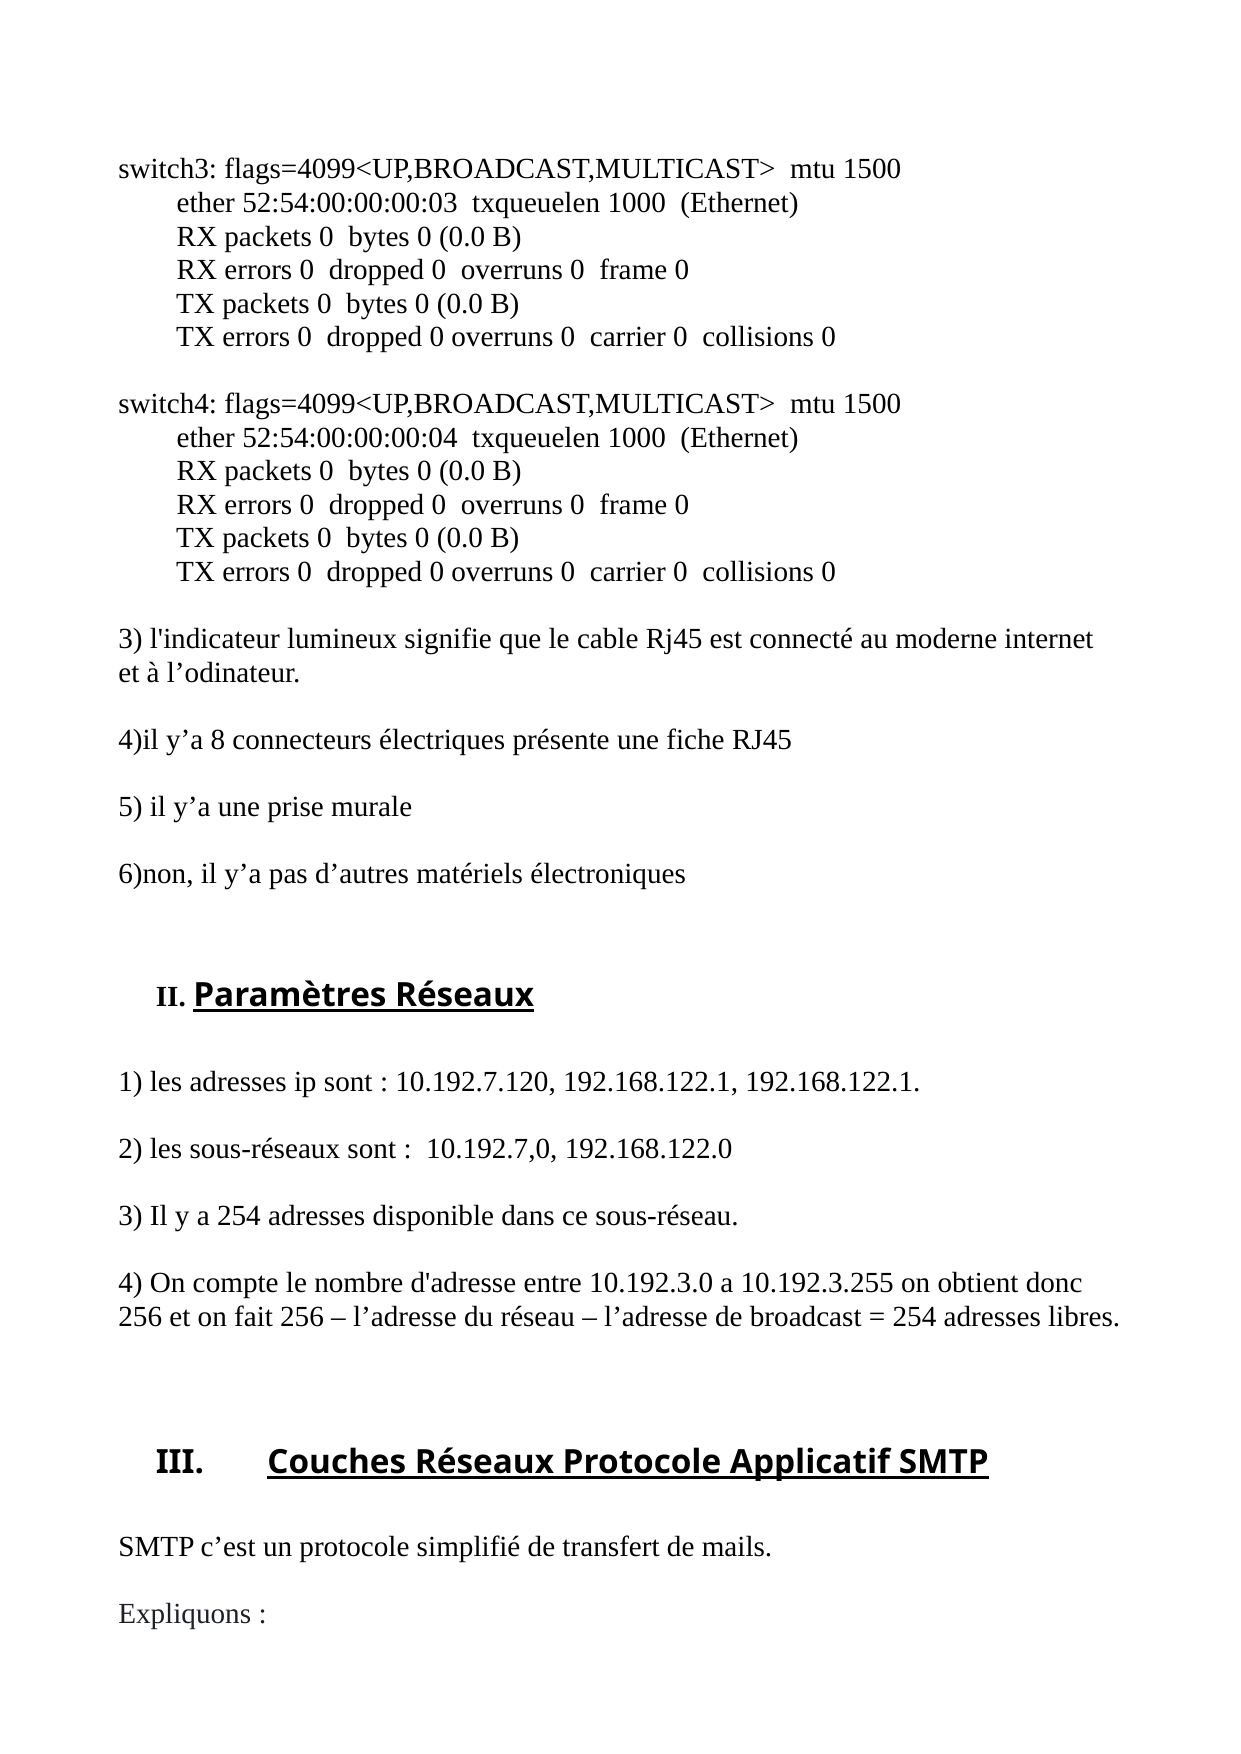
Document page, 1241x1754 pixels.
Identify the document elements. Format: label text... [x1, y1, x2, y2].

text RX errors 0 dropped 0 overruns 0 frame 0 [118, 252, 1122, 286]
text TX packets 0 bytes 0 (0.0 B) [118, 286, 1122, 319]
text 2) les sous-réseaux sont : 10.192.7,0, 192.168.122.0 [118, 1131, 1122, 1165]
list Couches Réseaux Protocole Applicatif SMTP [156, 1438, 1122, 1483]
text switch4: flags=4099<UP,BROADCAST,MULTICAST> mtu 1500 [118, 386, 1122, 420]
text 3) Il y a 254 adresses disponible dans ce sous-réseau. [118, 1198, 1122, 1232]
text 3) l'indicateur lumineux signifie que le cable Rj45 est connecté au moderne internet et à l’odinateur. [118, 621, 1122, 688]
text 6)non, il y’a pas d’autres matériels électroniques [118, 856, 1122, 889]
text 5) il y’a une prise murale [118, 789, 1122, 822]
text TX errors 0 dropped 0 overruns 0 carrier 0 collisions 0 [118, 319, 1122, 353]
text switch3: flags=4099<UP,BROADCAST,MULTICAST> mtu 1500 [118, 152, 1122, 185]
text 4) On compte le nombre d'adresse entre 10.192.3.0 a 10.192.3.255 on obtient donc 256 et on fait 256 – l’adresse du réseau – l’adresse de broadcast = 254 adresses libres. [118, 1266, 1122, 1333]
text ether 52:54:00:00:00:03 txqueuelen 1000 (Ethernet) [118, 185, 1122, 219]
text RX packets 0 bytes 0 (0.0 B) [118, 219, 1122, 252]
text TX errors 0 dropped 0 overruns 0 carrier 0 collisions 0 [118, 554, 1122, 588]
text 4)il y’a 8 connecteurs électriques présente une fiche RJ45 [118, 722, 1122, 755]
text RX packets 0 bytes 0 (0.0 B) [118, 453, 1122, 487]
text RX errors 0 dropped 0 overruns 0 frame 0 [118, 487, 1122, 521]
text ether 52:54:00:00:00:04 txqueuelen 1000 (Ethernet) [118, 420, 1122, 453]
text TX packets 0 bytes 0 (0.0 B) [118, 521, 1122, 554]
text Expliquons : [118, 1596, 1122, 1629]
list Paramètres Réseaux [156, 971, 1122, 1017]
text SMTP c’est un protocole simplifié de transfert de mails. [118, 1529, 1122, 1562]
text 1) les adresses ip sont : 10.192.7.120, 192.168.122.1, 192.168.122.1. [118, 1064, 1122, 1098]
